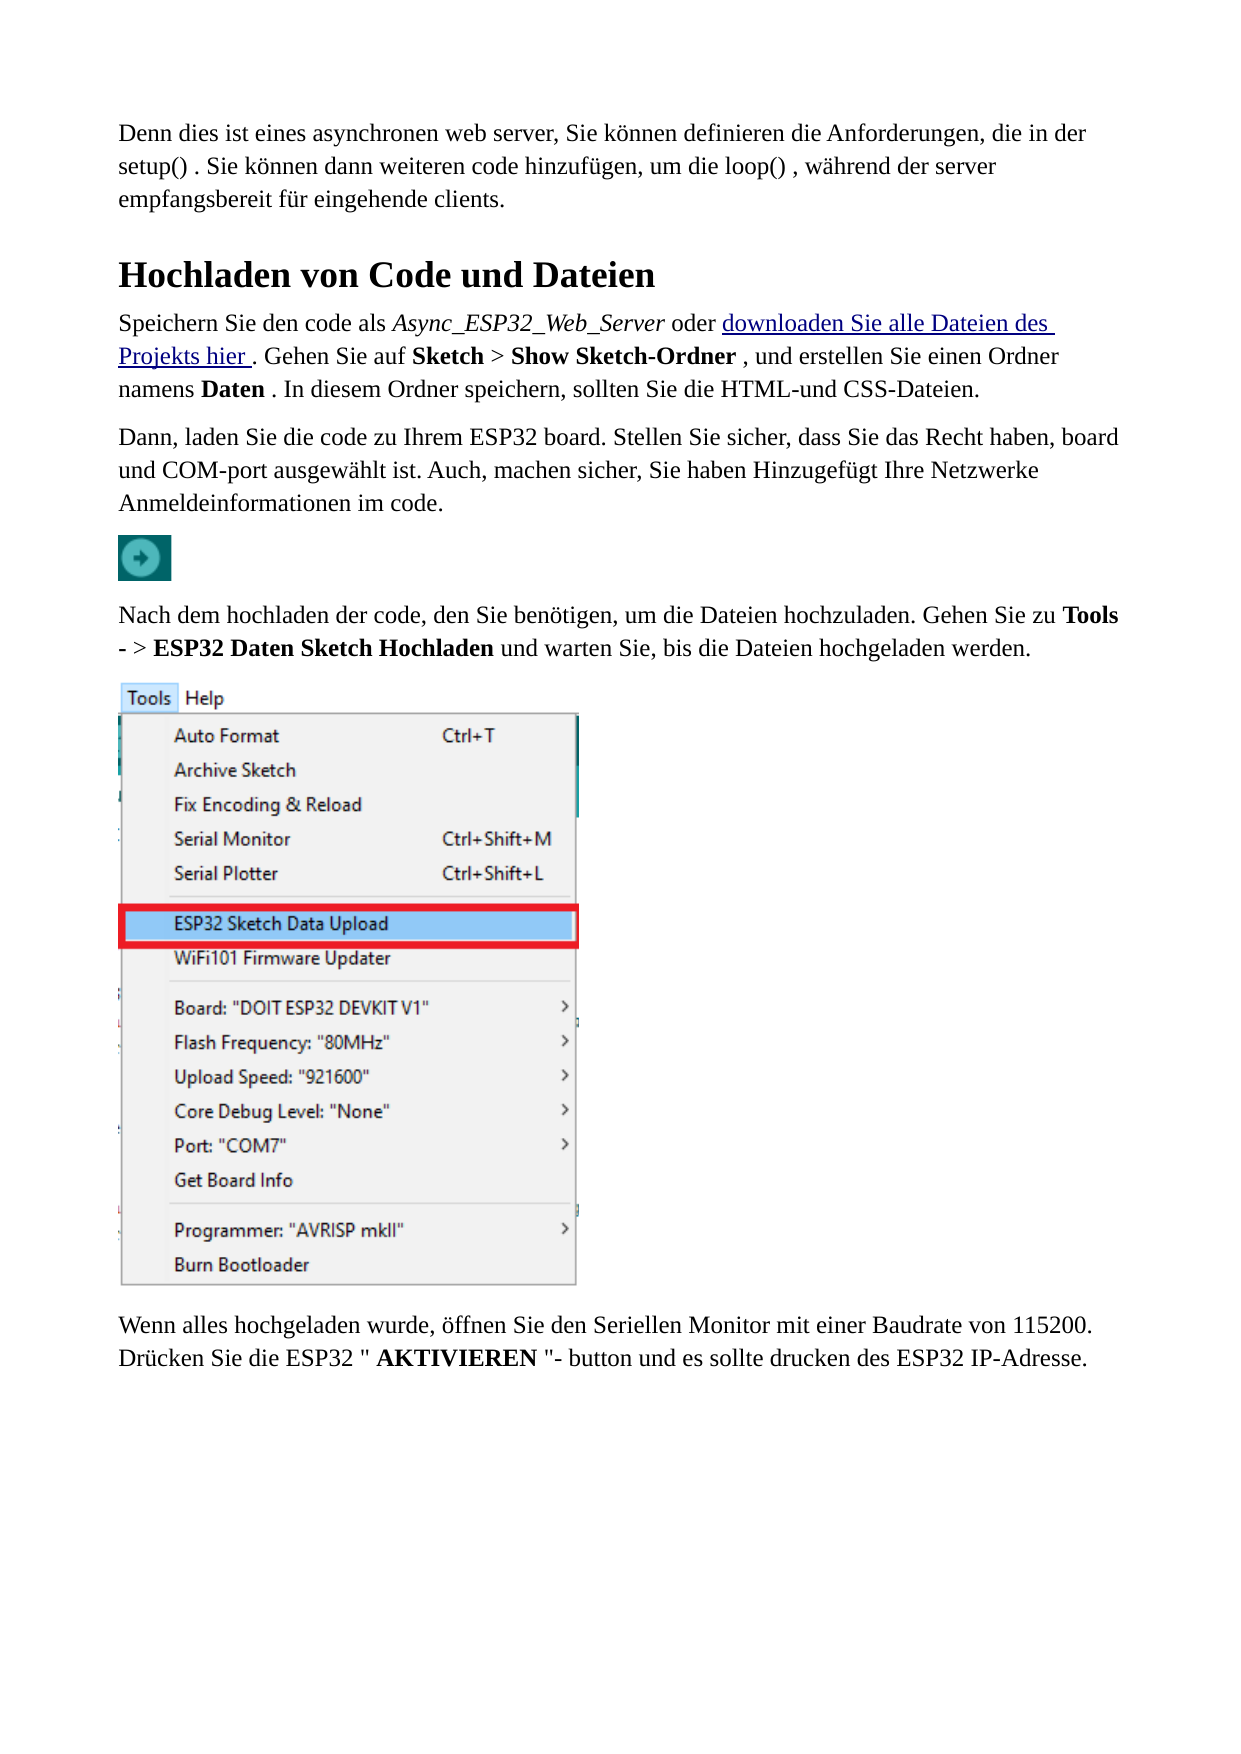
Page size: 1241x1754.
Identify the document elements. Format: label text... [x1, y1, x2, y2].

picture [118, 680, 579, 1292]
text Wenn alles hochgeladen wurde, öffnen Sie den Seriellen Monitor mit einer Baudrate von 115200. Drücken Sie die ESP32 " AKTIVIEREN "- button und es sollte drucken des ESP32 IP-Adresse. [118, 1310, 1122, 1372]
subtitle Hochladen von Code und Dateien [118, 253, 1122, 296]
text Denn dies ist eines asynchronen web server, Sie können definieren die Anforderungen, die in der setup() . Sie können dann weiteren code hinzufügen, um die loop() , während der server empfangsbereit für eingehende clients. [118, 118, 1122, 213]
picture [118, 535, 172, 581]
text Dann, laden Sie die code zu Ihrem ESP32 board. Stellen Sie sicher, dass Sie das Recht haben, board und COM-port ausgewählt ist. Auch, machen sicher, Sie haben Hinzugefügt Ihre Netzwerke Anmeldeinformationen im code. [118, 422, 1122, 517]
text Speichern Sie den code als Async_ESP32_Web_Server oder downloaden Sie alle Dateien des Projekts hier . Gehen Sie auf Sketch > Show Sketch-Ordner , und erstellen Sie einen Ordner namens Daten . In diesem Ordner speichern, sollten Sie die HTML-und CSS-Dateien. [118, 308, 1122, 403]
text Nach dem hochladen der code, den Sie benötigen, um die Dateien hochzuladen. Gehen Sie zu Tools - > ESP32 Daten Sketch Hochladen und warten Sie, bis die Dateien hochgeladen werden. [118, 600, 1122, 661]
